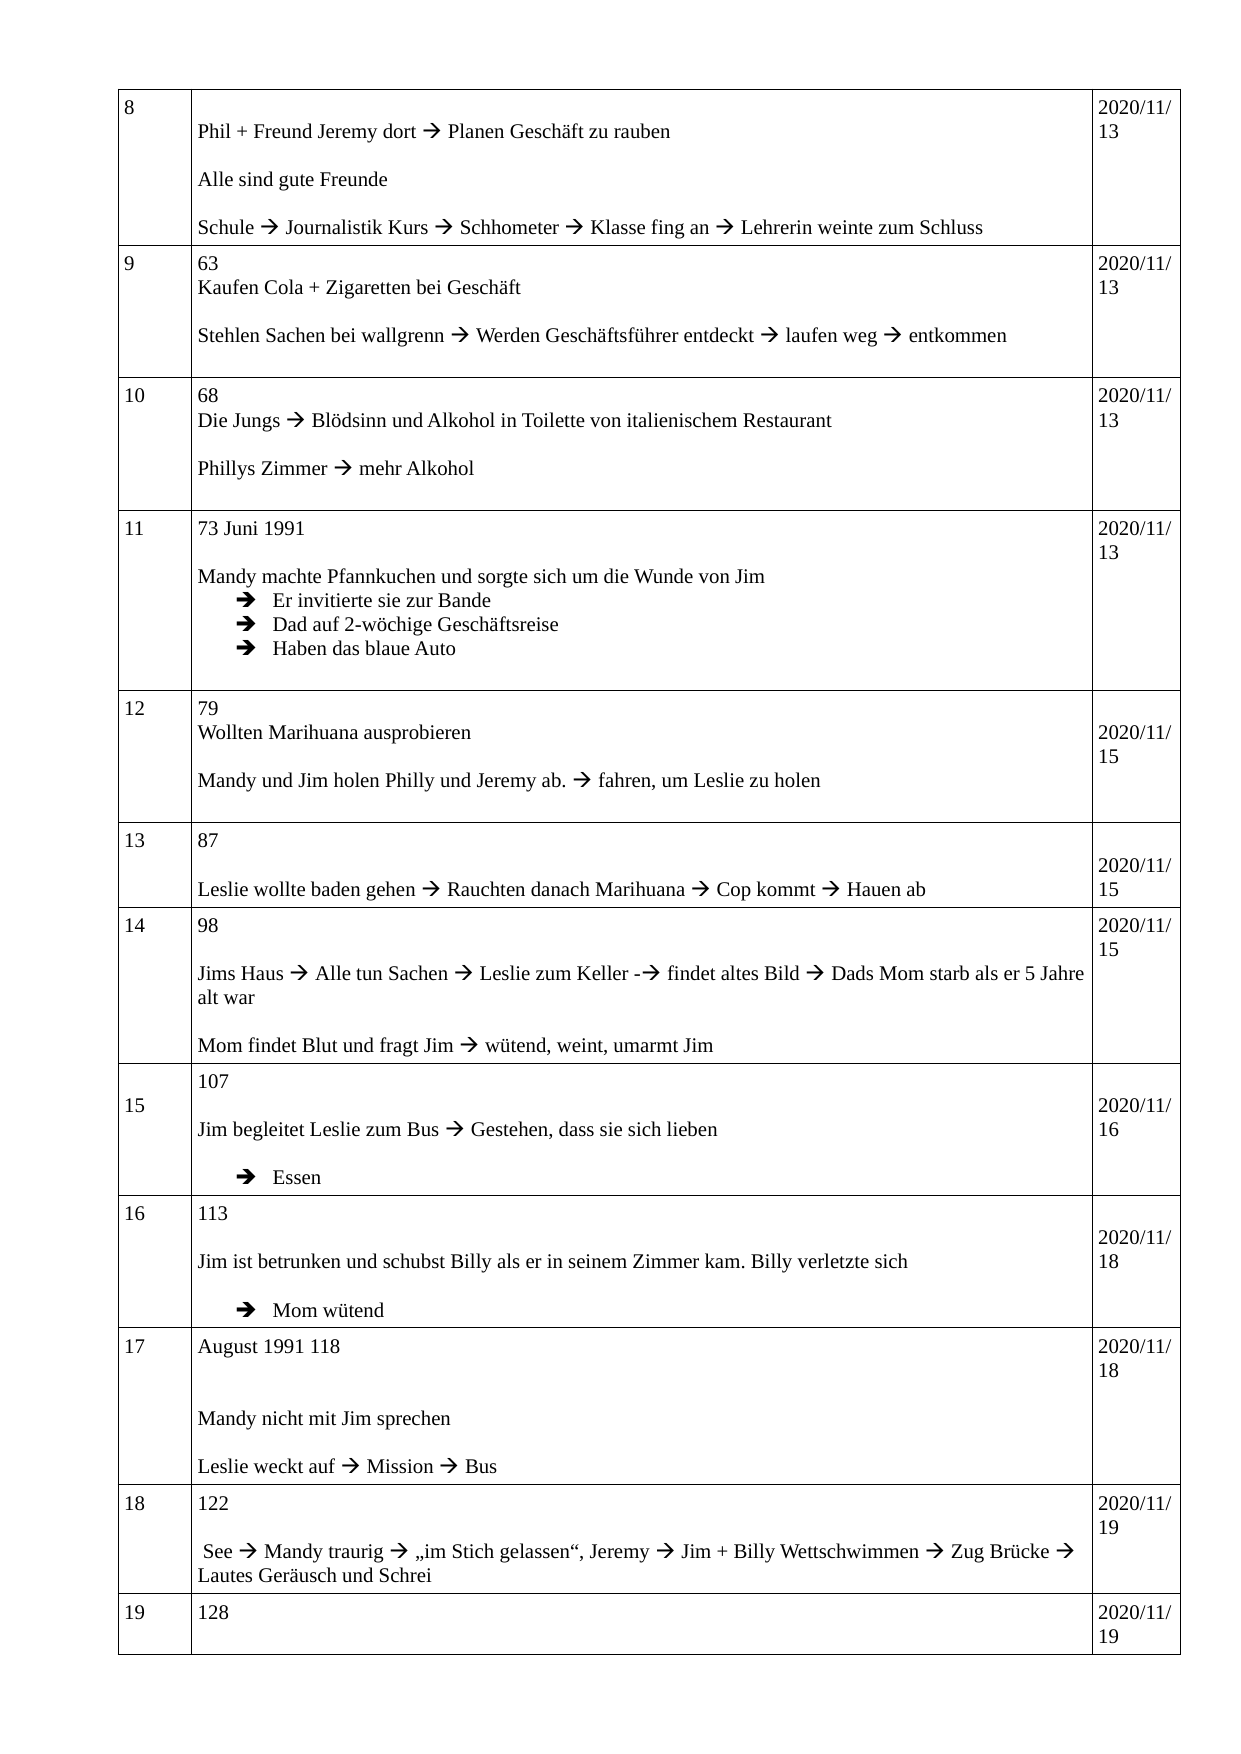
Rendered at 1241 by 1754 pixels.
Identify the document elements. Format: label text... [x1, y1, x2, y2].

table_cell 2020/11/15 [1093, 823, 1180, 906]
table_cell 2020/11/19 [1093, 1594, 1180, 1653]
table_cell 2020/11/16 [1093, 1064, 1180, 1195]
table_cell Phil + Freund Jeremy dort  Planen Geschäft zu rauben Alle sind gute Freunde Schule  Journalistik Kurs  Schhometer  Klasse fing an  Lehrerin weinte zum Schluss [192, 90, 1092, 245]
table_cell 73 Juni 1991 Mandy machte Pfannkuchen und sorgte sich um die Wunde von Jim Er invitierte sie zur Bande Dad auf 2-wöchige Geschäftsreise Haben das blaue Auto [192, 511, 1092, 690]
table_cell 19 [119, 1594, 191, 1653]
table_cell 17 [119, 1328, 191, 1484]
table_cell 87 Leslie wollte baden gehen  Rauchten danach Marihuana  Cop kommt  Hauen ab [192, 823, 1092, 906]
table_cell 13 [119, 823, 191, 906]
table_cell 2020/11/13 [1093, 511, 1180, 690]
table_cell 10 [119, 378, 191, 509]
table_cell 2020/11/13 [1093, 378, 1180, 509]
table_cell 128 [192, 1594, 1092, 1653]
table_cell 113 Jim ist betrunken und schubst Billy als er in seinem Zimmer kam. Billy verletzte sich Mom wütend [192, 1196, 1092, 1327]
table_cell 16 [119, 1196, 191, 1327]
table_cell 68 Die Jungs  Blödsinn und Alkohol in Toilette von italienischem Restaurant Phillys Zimmer  mehr Alkohol [192, 378, 1092, 509]
table_cell 2020/11/19 [1093, 1485, 1180, 1593]
table_cell 9 [119, 246, 191, 377]
table_cell 107 Jim begleitet Leslie zum Bus  Gestehen, dass sie sich lieben Essen [192, 1064, 1092, 1195]
table_cell 2020/11/15 [1093, 908, 1180, 1063]
table_cell 14 [119, 908, 191, 1063]
table_cell August 1991 118 Mandy nicht mit Jim sprechen Leslie weckt auf  Mission  Bus [192, 1328, 1092, 1484]
table_cell 2020/11/18 [1093, 1328, 1180, 1484]
table_cell 2020/11/13 [1093, 246, 1180, 377]
table_cell 2020/11/15 [1093, 691, 1180, 822]
table_cell 18 [119, 1485, 191, 1593]
table_cell 122 See  Mandy traurig  „im Stich gelassen“, Jeremy  Jim + Billy Wettschwimmen  Zug Brücke  Lautes Geräusch und Schrei [192, 1485, 1092, 1593]
table_cell 11 [119, 511, 191, 690]
table_cell 12 [119, 691, 191, 822]
table_cell 98 Jims Haus  Alle tun Sachen  Leslie zum Keller - findet altes Bild  Dads Mom starb als er 5 Jahre alt war Mom findet Blut und fragt Jim  wütend, weint, umarmt Jim [192, 908, 1092, 1063]
table_cell 2020/11/18 [1093, 1196, 1180, 1327]
table_cell 63 Kaufen Cola + Zigaretten bei Geschäft Stehlen Sachen bei wallgrenn  Werden Geschäftsführer entdeckt  laufen weg  entkommen [192, 246, 1092, 377]
table_cell 8 [119, 90, 191, 245]
table_cell 15 [119, 1064, 191, 1195]
table_cell 79 Wollten Marihuana ausprobieren Mandy und Jim holen Philly und Jeremy ab.  fahren, um Leslie zu holen [192, 691, 1092, 822]
table_cell 2020/11/13 [1093, 90, 1180, 245]
